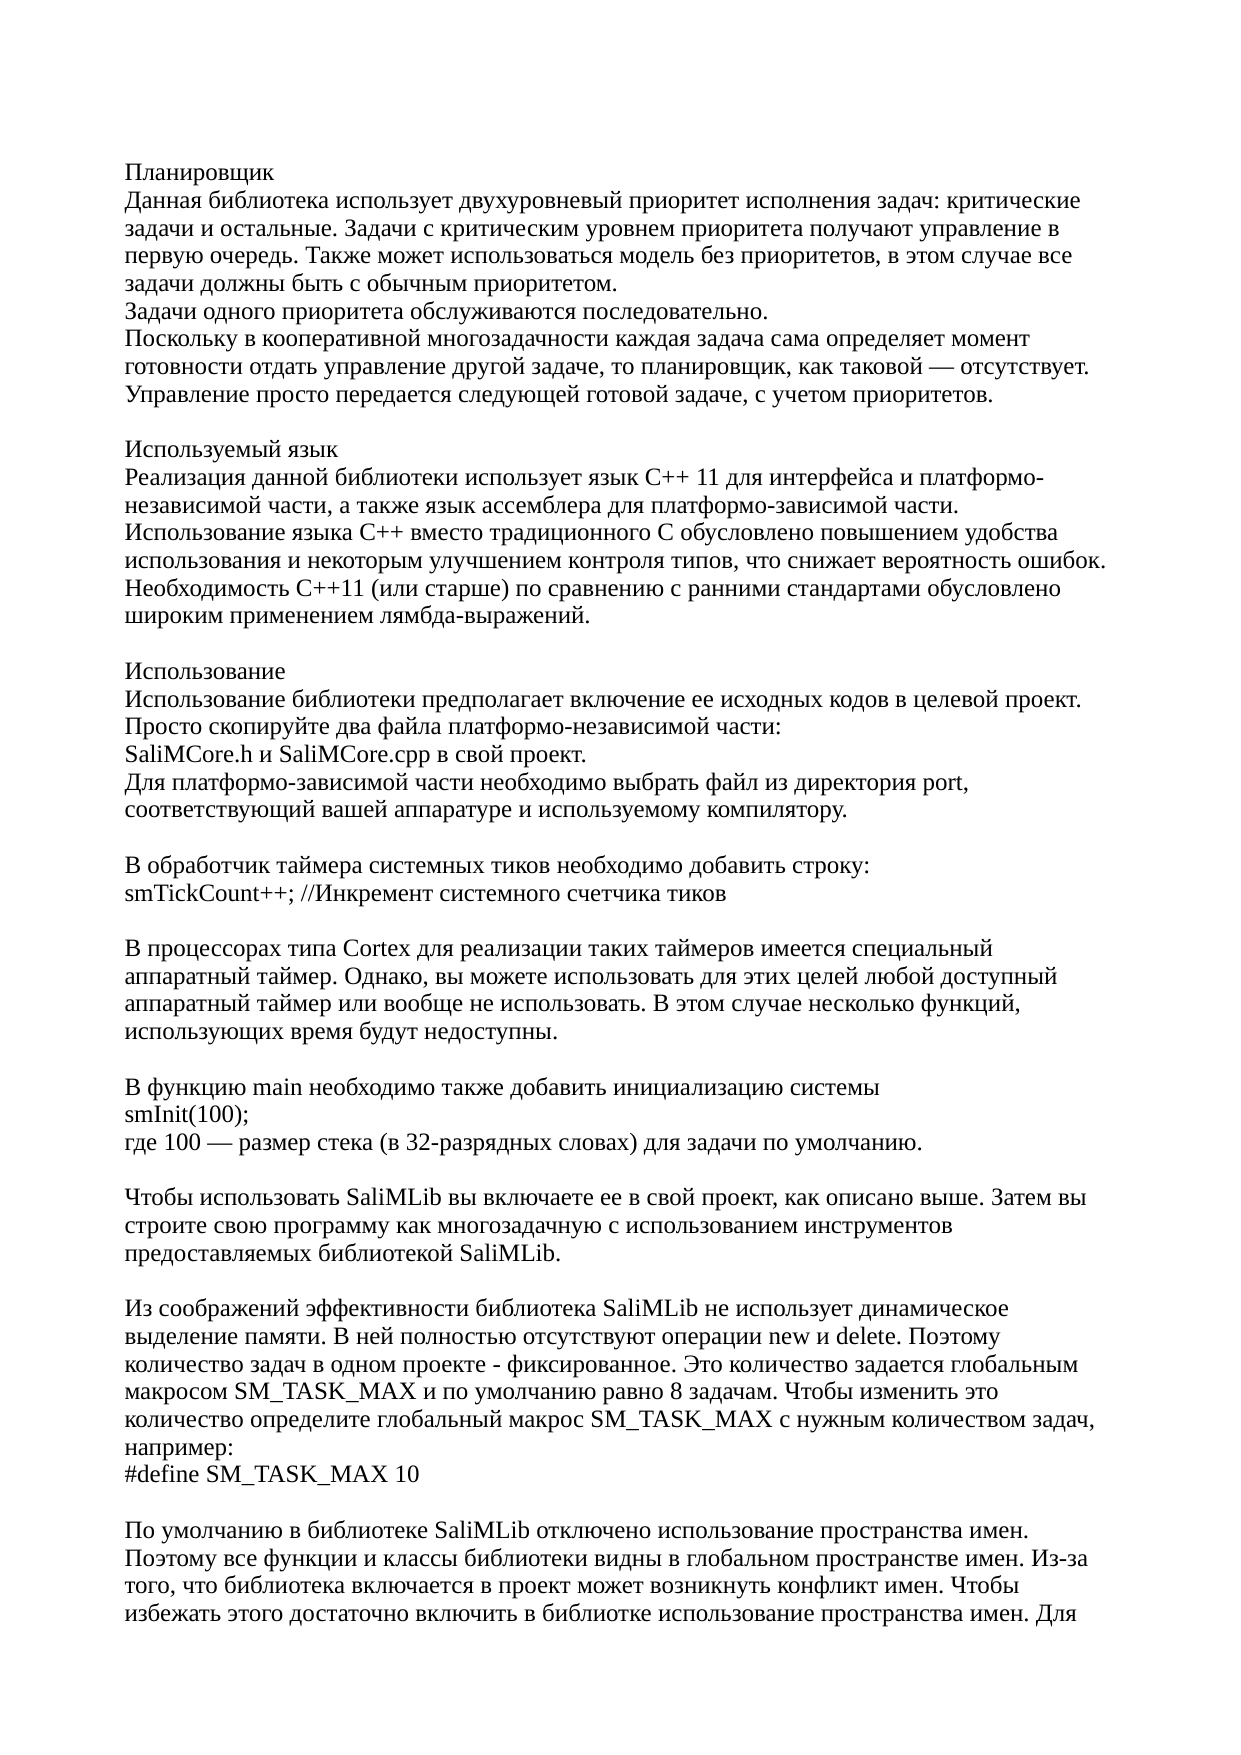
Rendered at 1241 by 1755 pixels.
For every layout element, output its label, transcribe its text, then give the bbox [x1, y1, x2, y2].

text SaliMCore.h и SaliMCore.cpp в свой проект. [118, 740, 1122, 768]
text Использование библиотеки предполагает включение ее исходных кодов в целевой проект. Просто скопируйте два файла платформо-независимой части: [118, 685, 1122, 740]
text Используемый язык [118, 435, 1122, 463]
text Данная библиотека использует двухуровневый приоритет исполнения задач: критические задачи и остальные. Задачи с критическим уровнем приоритета получают управление в первую очередь. Также может использоваться модель без приоритетов, в этом случае все задачи должны быть с обычным приоритетом. [118, 186, 1122, 297]
text Чтобы использовать SaliMLib вы включаете ее в свой проект, как описано выше. Затем вы строите свою программу как многозадачную с использованием инструментов предоставляемых библиотекой SaliMLib. [118, 1183, 1122, 1267]
text smTickCount++; //Инкремент системного счетчика тиков [118, 879, 1122, 906]
text Планировщик [118, 158, 1122, 186]
text Для платформо-зависимой части необходимо выбрать файл из директория port, соответствующий вашей аппаратуре и используемому компилятору. [118, 768, 1122, 823]
text В функцию main необходимо также добавить инициализацию системы [118, 1073, 1122, 1100]
text smInit(100); [118, 1100, 1122, 1128]
text В процессорах типа Cortex для реализации таких таймеров имеется специальный аппаратный таймер. Однако, вы можете использовать для этих целей любой доступный аппаратный таймер или вообще не использовать. В этом случае несколько функций, использующих время будут недоступны. [118, 934, 1122, 1045]
text По умолчанию в библиотеке SaliMLib отключено использование пространства имен. Поэтому все функции и классы библиотеки видны в глобальном пространстве имен. Из-за того, что библиотека включается в проект может возникнуть конфликт имен. Чтобы избежать этого достаточно включить в библиотке использование пространства имен. Для [118, 1516, 1122, 1633]
text #define SM_TASK_MAX 10 [118, 1461, 1122, 1488]
text Поскольку в кооперативной многозадачности каждая задача сама определяет момент готовности отдать управление другой задаче, то планировщик, как таковой — отсутствует. Управление просто передается следующей готовой задаче, с учетом приоритетов. [118, 324, 1122, 408]
text Задачи одного приоритета обслуживаются последовательно. [118, 297, 1122, 324]
text Из соображений эффективности библиотека SaliMLib не использует динамическое выделение памяти. В ней полностью отсутствуют операции new и delete. Поэтому количество задач в одном проекте - фиксированное. Это количество задается глобальным макросом SM_TASK_MAX и по умолчанию равно 8 задачам. Чтобы изменить это количество определите глобальный макрос SM_TASK_MAX с нужным количеством задач, например: [118, 1294, 1122, 1461]
text Использование [118, 657, 1122, 685]
text где 100 — размер стека (в 32-разрядных словах) для задачи по умолчанию. [118, 1128, 1122, 1156]
text Необходимость C++11 (или старше) по сравнению с ранними стандартами обусловлено широким применением лямбда-выражений. [118, 574, 1122, 629]
text Реализация данной библиотеки использует язык C++ 11 для интерфейса и платформо-независимой части, а также язык ассемблера для платформо-зависимой части. Использование языка C++ вместо традиционного C обусловлено повышением удобства использования и некоторым улучшением контроля типов, что снижает вероятность ошибок. [118, 463, 1122, 574]
text В обработчик таймера системных тиков необходимо добавить строку: [118, 851, 1122, 879]
